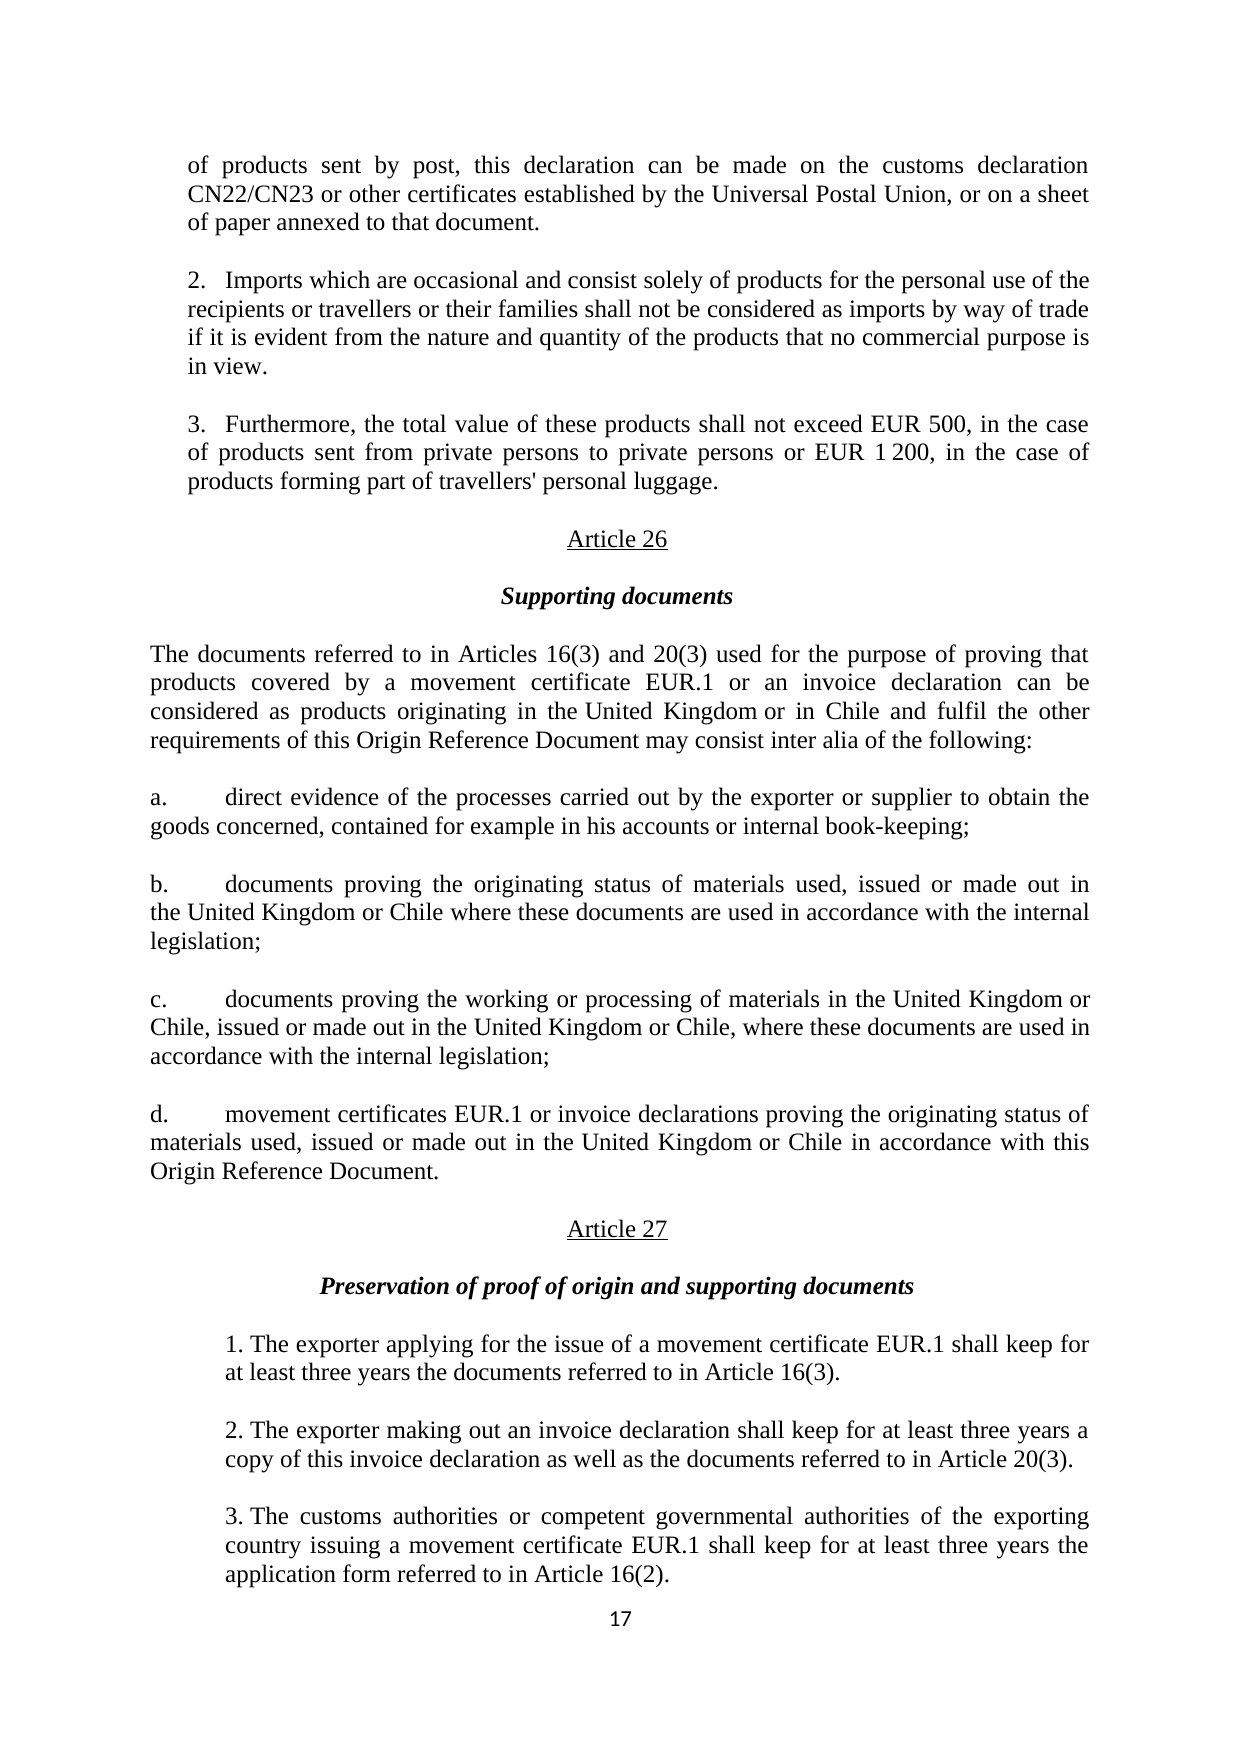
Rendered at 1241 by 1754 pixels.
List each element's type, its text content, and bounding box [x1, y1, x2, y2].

list movement certificates EUR.1 or invoice declarations proving the originating status of materials used, issued or made out in the United Kingdom or Chile in accordance with this Origin Reference Document. [150, 1099, 1090, 1185]
list documents proving the originating status of materials used, issued or made out in the United Kingdom or Chile where these documents are used in accordance with the internal legislation; [150, 869, 1090, 955]
text Article 26 [150, 524, 1090, 552]
list Imports which are occasional and consist solely of products for the personal use of the recipients or travellers or their families shall not be considered as imports by way of trade if it is evident from the nature and quantity of the products that no commercial purpose is in view. [187, 265, 1090, 380]
list direct evidence of the processes carried out by the exporter or supplier to obtain the goods concerned, contained for example in his accounts or internal book-keeping; [150, 782, 1090, 840]
text Supporting documents [150, 581, 1090, 610]
list documents proving the working or processing of materials in the United Kingdom or Chile, issued or made out in the United Kingdom or Chile, where these documents are used in accordance with the internal legislation; [150, 984, 1090, 1070]
text 1. The exporter applying for the issue of a movement certificate EUR.1 shall keep for at least three years the documents referred to in Article 16(3). [225, 1329, 1090, 1386]
text The documents referred to in Articles 16(3) and 20(3) used for the purpose of proving that products covered by a movement certificate EUR.1 or an invoice declaration can be considered as products originating in the United Kingdom or in Chile and fulfil the other requirements of this Origin Reference Document may consist inter alia of the following: [150, 639, 1090, 754]
list Furthermore, the total value of these products shall not exceed EUR 500, in the case of products sent from private persons to private persons or EUR 1 200, in the case of products forming part of travellers' personal luggage. [187, 409, 1090, 495]
text Preservation of proof of origin and supporting documents [150, 1271, 1090, 1300]
text 3. The customs authorities or competent governmental authorities of the exporting country issuing a movement certificate EUR.1 shall keep for at least three years the application form referred to in Article 16(2). [225, 1501, 1090, 1587]
list of products sent by post, this declaration can be made on the customs declaration CN22/CN23 or other certificates established by the Universal Postal Union, or on a sheet of paper annexed to that document. [187, 150, 1090, 236]
text 2. The exporter making out an invoice declaration shall keep for at least three years a copy of this invoice declaration as well as the documents referred to in Article 20(3). [225, 1415, 1090, 1472]
text Article 27 [150, 1214, 1090, 1242]
